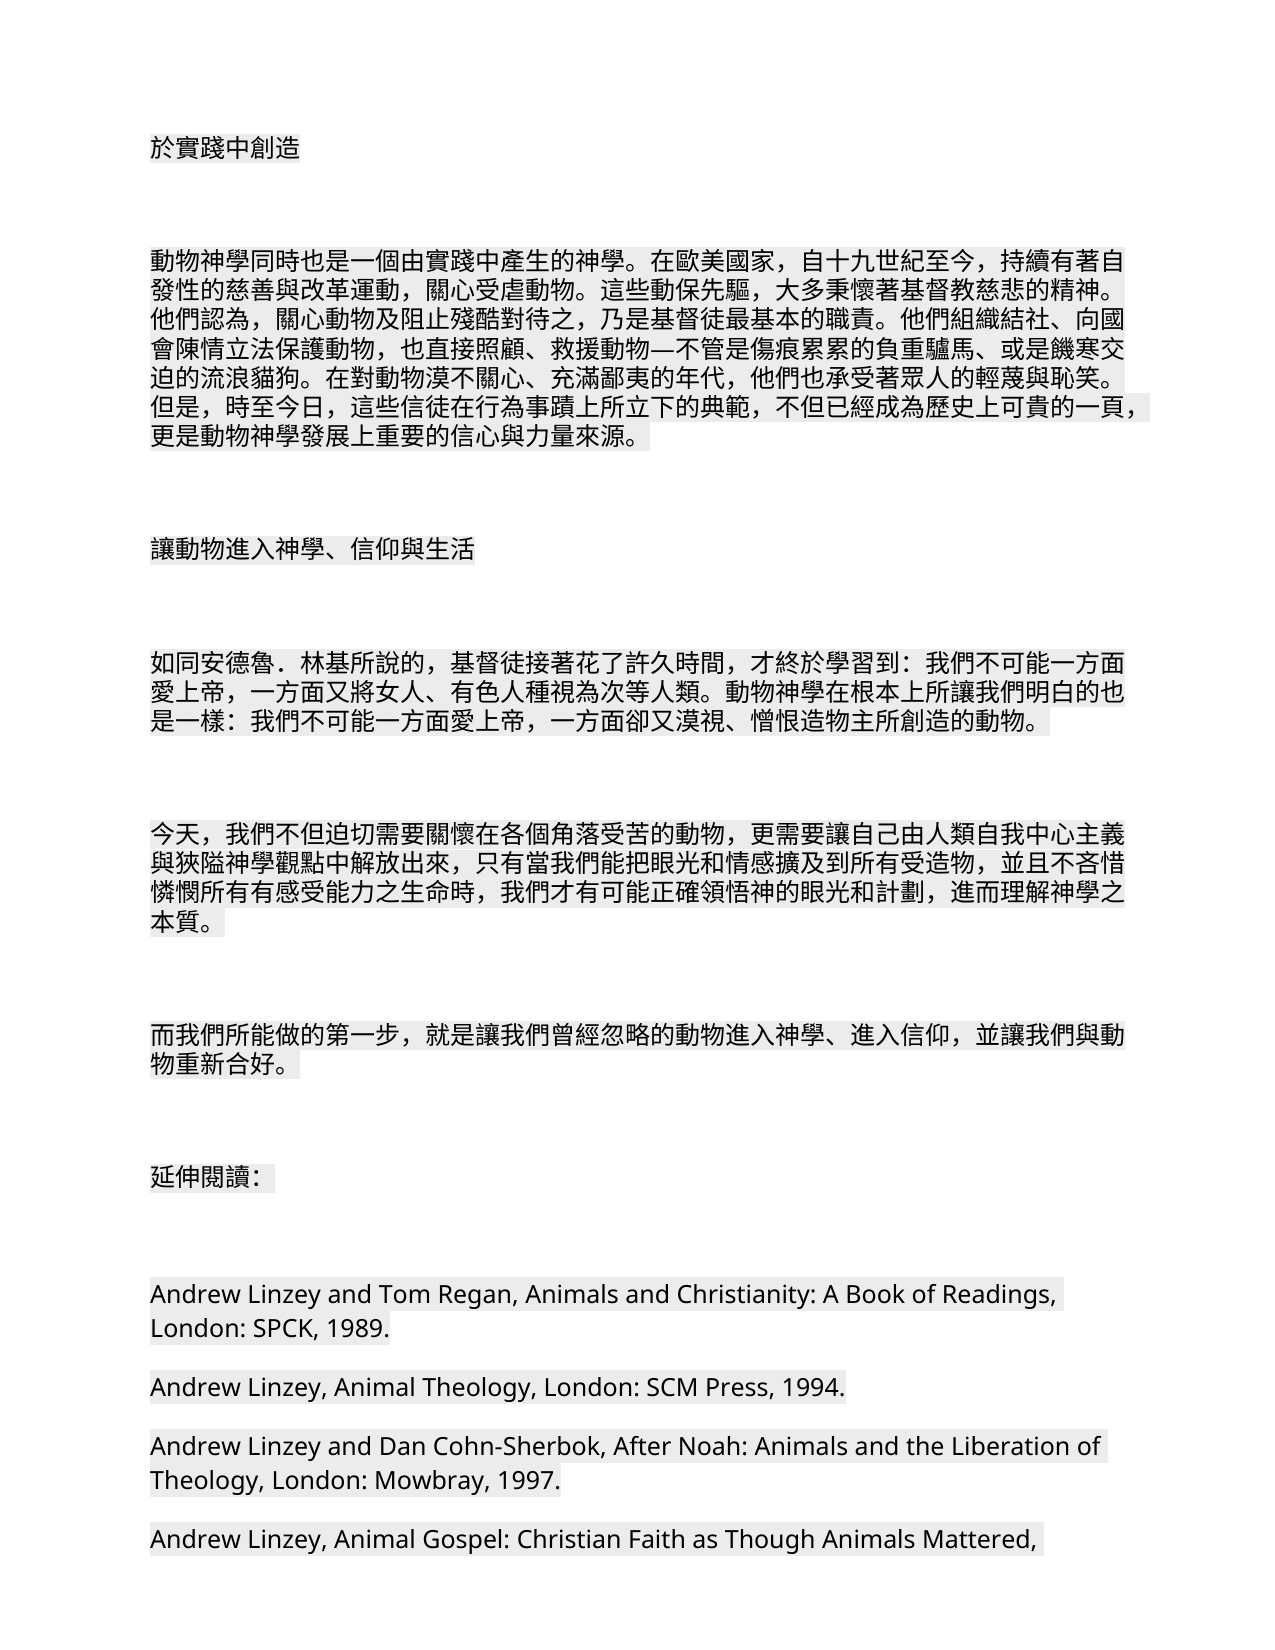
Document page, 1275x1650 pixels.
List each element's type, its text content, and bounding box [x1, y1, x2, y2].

text 於實踐中創造 [150, 134, 1125, 163]
text Andrew Linzey and Dan Cohn-Sherbok, After Noah: Animals and the Liberation of Theology, London: Mowbray, 1997. [150, 1429, 1125, 1497]
text Andrew Linzey, Animal Theology, London: SCM Press, 1994. [150, 1370, 1125, 1404]
text 延伸閱讀： [150, 1163, 1125, 1193]
text 而我們所能做的第一步，就是讓我們曾經忽略的動物進入神學、進入信仰，並讓我們與動物重新合好。 [150, 1021, 1125, 1079]
text 動物神學同時也是一個由實踐中產生的神學。在歐美國家，自十九世紀至今，持續有著自發性的慈善與改革運動，關心受虐動物。這些動保先驅，大多秉懷著基督教慈悲的精神。他們認為，關心動物及阻止殘酷對待之，乃是基督徒最基本的職責。他們組織結社、向國會陳情立法保護動物，也直接照顧、救援動物—不管是傷痕累累的負重驢馬、或是饑寒交迫的流浪貓狗。在對動物漠不關心、充滿鄙夷的年代，他們也承受著眾人的輕蔑與恥笑。但是，時至今日，這些信徒在行為事蹟上所立下的典範，不但已經成為歷史上可貴的一頁，更是動物神學發展上重要的信心與力量來源。 [150, 247, 1125, 451]
text Andrew Linzey and Tom Regan, Animals and Christianity: A Book of Readings, London: SPCK, 1989. [150, 1277, 1125, 1345]
text 讓動物進入神學、信仰與生活 [150, 536, 1125, 565]
text Andrew Linzey, Animal Gospel: Christian Faith as Though Animals Mattered, [150, 1522, 1125, 1556]
text 如同安德魯．林基所說的，基督徒接著花了許久時間，才終於學習到：我們不可能一方面愛上帝，一方面又將女人、有色人種視為次等人類。動物神學在根本上所讓我們明白的也是一樣：我們不可能一方面愛上帝，一方面卻又漠視、憎恨造物主所創造的動物。 [150, 649, 1125, 736]
text 今天，我們不但迫切需要關懷在各個角落受苦的動物，更需要讓自己由人類自我中心主義與狹隘神學觀點中解放出來，只有當我們能把眼光和情感擴及到所有受造物，並且不吝惜憐憫所有有感受能力之生命時，我們才有可能正確領悟神的眼光和計劃，進而理解神學之本質。 [150, 820, 1125, 937]
